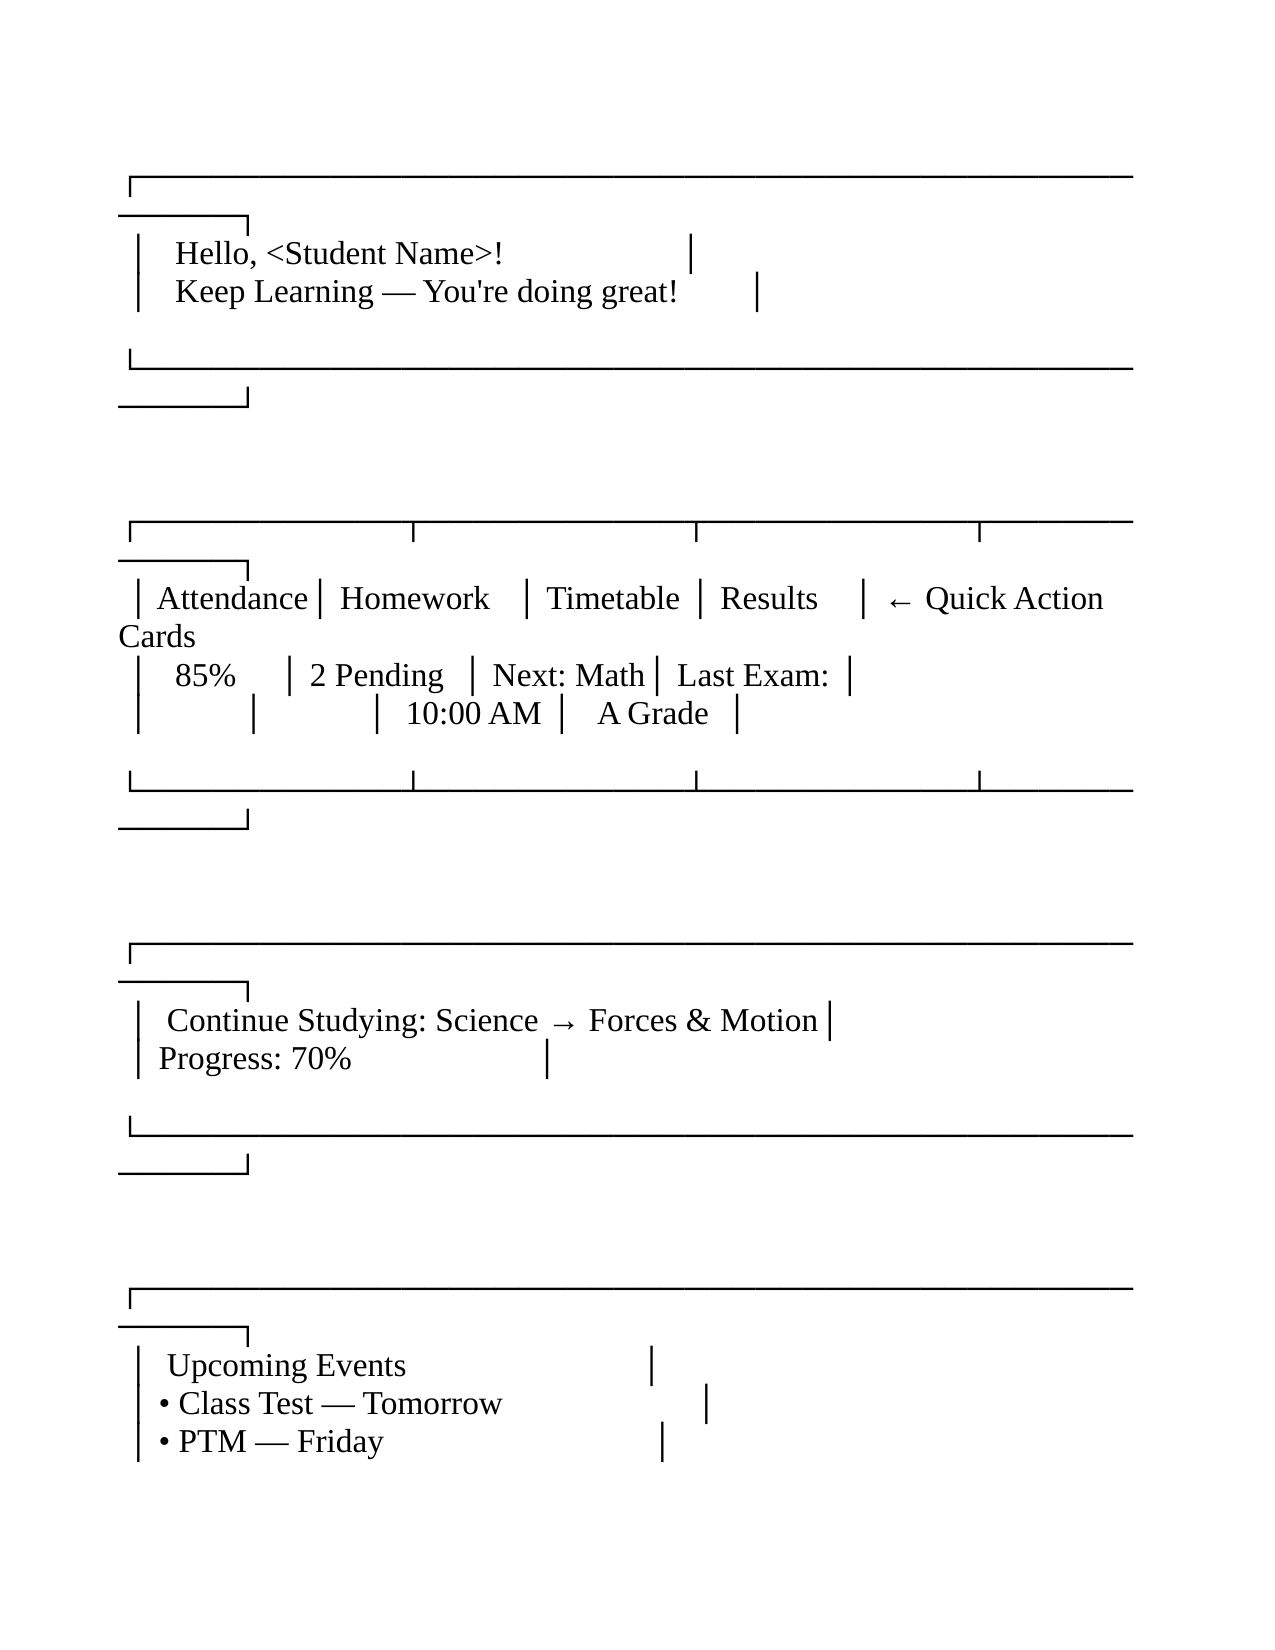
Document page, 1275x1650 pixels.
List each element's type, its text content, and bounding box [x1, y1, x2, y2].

text │ Upcoming Events │ [118, 1345, 1157, 1383]
text │ Continue Studying: Science → Forces & Motion│ [118, 1000, 1157, 1038]
text │ • Class Test — Tomorrow │ [118, 1383, 137, 1421]
text └───────────┴───────────┴───────────┴───────────┘ [118, 731, 1157, 846]
text │ • PTM — Friday │ [118, 1421, 137, 1460]
text └───────────────────────────────────────────────┘ [118, 1076, 1157, 1191]
text │ Hello, <Student Name>! │ [118, 233, 1157, 271]
text │ Progress: 70% │ [139, 1038, 1157, 1076]
text ┌───────────┬───────────┬───────────┬───────────┐ [118, 463, 1157, 578]
text ┌───────────────────────────────────────────────┐ [118, 156, 1157, 233]
text └───────────────────────────────────────────────┘ [118, 310, 1157, 425]
text │ 85% │ 2 Pending │ Next: Math│ Last Exam: │ [118, 655, 1157, 693]
text │ Progress: 70% │ [118, 1038, 137, 1076]
text ┌───────────────────────────────────────────────┐ [118, 1230, 1157, 1345]
text │ │ │ 10:00 AM │ A Grade │ [139, 693, 1157, 731]
text │ • PTM — Friday │ [139, 1421, 1157, 1460]
text ┌───────────────────────────────────────────────┐ [118, 885, 1157, 1000]
text │ • Class Test — Tomorrow │ [139, 1383, 1157, 1421]
text │ Keep Learning — You're doing great! │ [139, 271, 1157, 310]
text │ Attendance│ Homework │ Timetable │ Results │ ← Quick Action Cards [118, 578, 1157, 655]
text │ │ │ 10:00 AM │ A Grade │ [118, 693, 137, 731]
